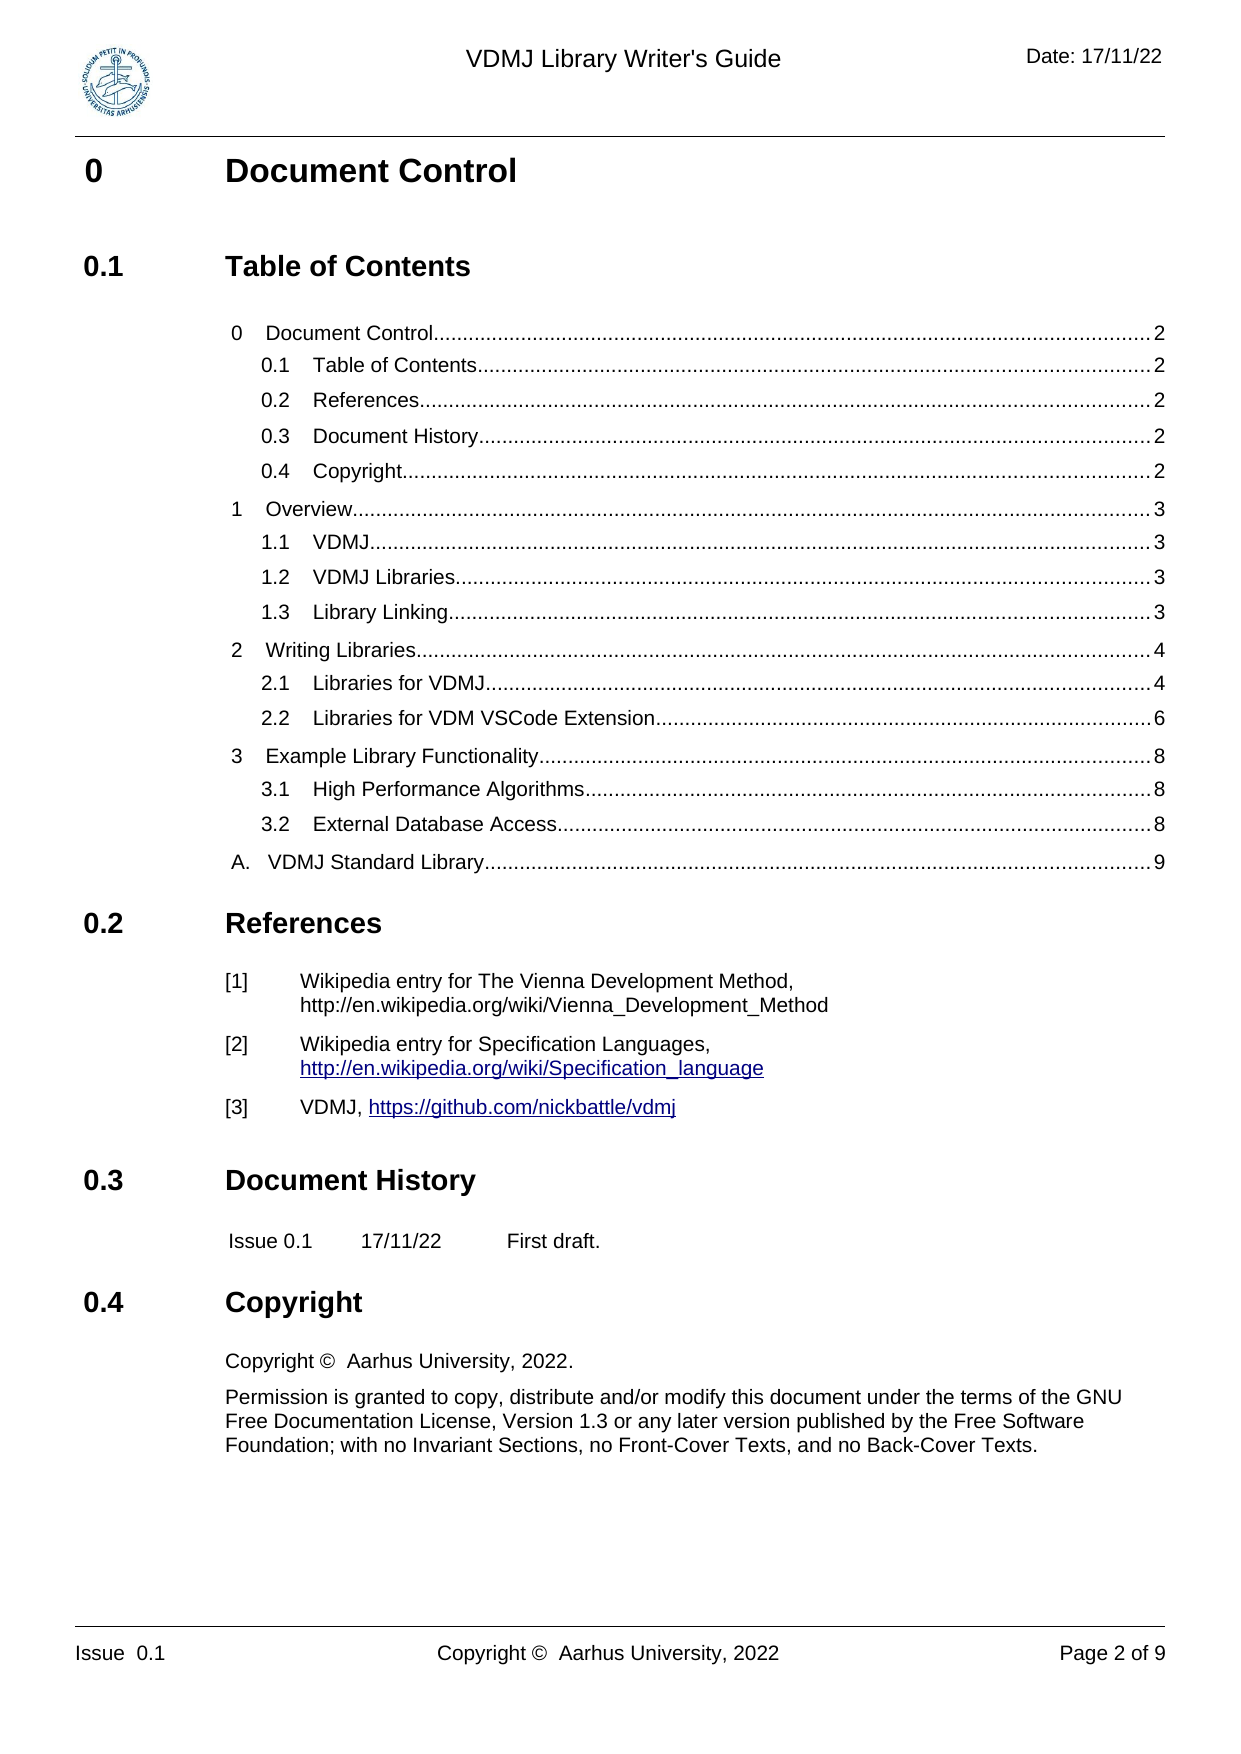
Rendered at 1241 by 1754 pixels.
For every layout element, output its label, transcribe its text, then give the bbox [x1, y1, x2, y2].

text 2 Writing Libraries 4 [225, 639, 1165, 662]
text 1.2 VDMJ Libraries 3 [255, 566, 1165, 589]
text Copyright © Aarhus University, 2022. [225, 1349, 1165, 1373]
subtitle Document History [75, 1164, 1165, 1197]
text 0.1 Table of Contents 2 [255, 354, 1165, 377]
text 0.4 Copyright 2 [255, 460, 1165, 483]
list Wikipedia entry for The Vienna Development Method, http://en.wikipedia.org/wiki/Vienna_Development_Method [225, 969, 1165, 1017]
text 1.1 VDMJ 3 [255, 530, 1165, 553]
text 3 Example Library Functionality 8 [225, 745, 1165, 768]
text 3.1 High Performance Algorithms 8 [255, 777, 1165, 800]
text 2.2 Libraries for VDM VSCode Extension 6 [255, 707, 1165, 730]
subtitle Document Control [75, 152, 1165, 190]
subtitle Table of Contents [75, 250, 1165, 282]
text 1 Overview 3 [225, 498, 1165, 521]
subtitle Copyright [75, 1286, 1165, 1319]
picture [78, 44, 153, 120]
text A. VDMJ Standard Library 9 [225, 851, 1165, 874]
text 0.3 Document History 2 [255, 424, 1165, 448]
table_header First draft. [504, 1227, 1118, 1256]
text 0.2 References 2 [255, 389, 1165, 412]
text 0 Document Control 2 [225, 321, 1165, 345]
text 3.2 External Database Access 8 [255, 812, 1165, 836]
table_header 17/11/22 [358, 1227, 503, 1256]
text 1.3 Library Linking 3 [255, 601, 1165, 624]
text Permission is granted to copy, distribute and/or modify this document under the terms of the GNU Free Documentation License, Version 1.3 or any later version published by the Free Software Foundation; with no Invariant Sections, no Front-Cover Texts, and no Back-Cover Texts. [225, 1385, 1165, 1457]
subtitle References [75, 907, 1165, 939]
text 2.1 Libraries for VDMJ 4 [255, 671, 1165, 694]
list Wikipedia entry for Specification Languages, http://en.wikipedia.org/wiki/Specification_language [225, 1032, 1165, 1080]
list VDMJ, https://github.com/nickbattle/vdmj [225, 1095, 1165, 1119]
table_header Issue 0.1 [225, 1227, 357, 1256]
